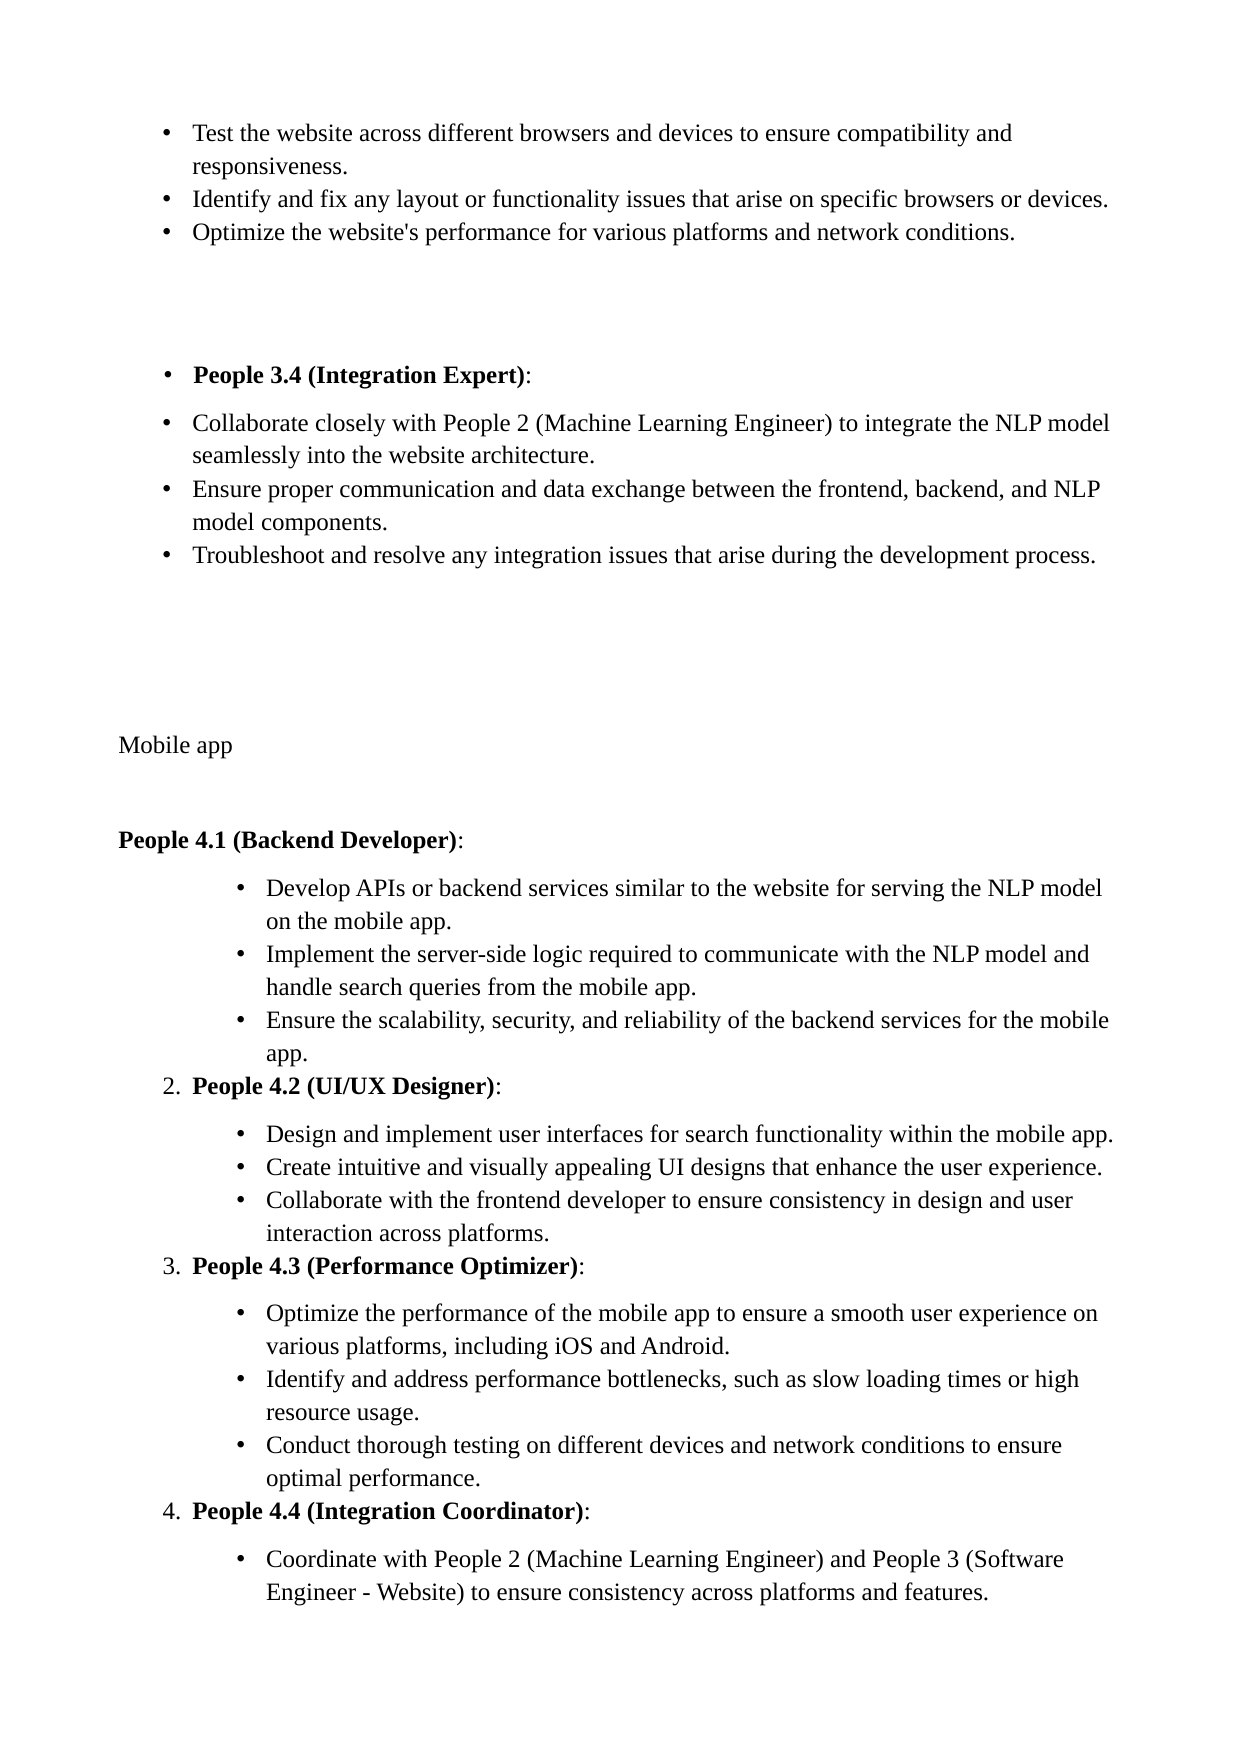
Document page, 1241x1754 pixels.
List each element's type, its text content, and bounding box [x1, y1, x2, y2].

list Test the website across different browsers and devices to ensure compatibility and responsiveness. [162, 118, 1122, 180]
list Design and implement user interfaces for search functionality within the mobile app. [236, 1119, 1122, 1147]
list Create intuitive and visually appealing UI designs that enhance the user experience. [236, 1152, 1122, 1180]
list Coordinate with People 2 (Machine Learning Engineer) and People 3 (Software Engineer - Website) to ensure consistency across platforms and features. [236, 1544, 1122, 1606]
list Optimize the performance of the mobile app to ensure a smooth user experience on various platforms, including iOS and Android. [236, 1298, 1122, 1360]
list Implement the server-side logic required to communicate with the NLP model and handle search queries from the mobile app. [236, 939, 1122, 1001]
text Mobile app [118, 730, 1122, 759]
list Develop APIs or backend services similar to the website for serving the NLP model on the mobile app. [236, 873, 1122, 935]
list Optimize the website's performance for various platforms and network conditions. [162, 217, 1122, 246]
list People 3.4 (Integration Expert): [164, 360, 1122, 389]
list People 4.3 (Performance Optimizer): [162, 1251, 1122, 1279]
list People 4.2 (UI/UX Designer): [162, 1071, 1122, 1100]
list Troubleshoot and resolve any integration issues that arise during the development process. [162, 540, 1122, 568]
list Ensure proper communication and data exchange between the frontend, backend, and NLP model components. [162, 474, 1122, 535]
list People 4.4 (Integration Coordinator): [162, 1496, 1122, 1525]
text People 4.1 (Backend Developer): [118, 825, 1122, 854]
list Collaborate with the frontend developer to ensure consistency in design and user interaction across platforms. [236, 1185, 1122, 1246]
list Collaborate closely with People 2 (Machine Learning Engineer) to integrate the NLP model seamlessly into the website architecture. [162, 408, 1122, 469]
list Ensure the scalability, security, and reliability of the backend services for the mobile app. [236, 1005, 1122, 1067]
list Identify and fix any layout or functionality issues that arise on specific browsers or devices. [162, 184, 1122, 213]
list Conduct thorough testing on different devices and network conditions to ensure optimal performance. [236, 1430, 1122, 1492]
list Identify and address performance bottlenecks, such as slow loading times or high resource usage. [236, 1364, 1122, 1426]
